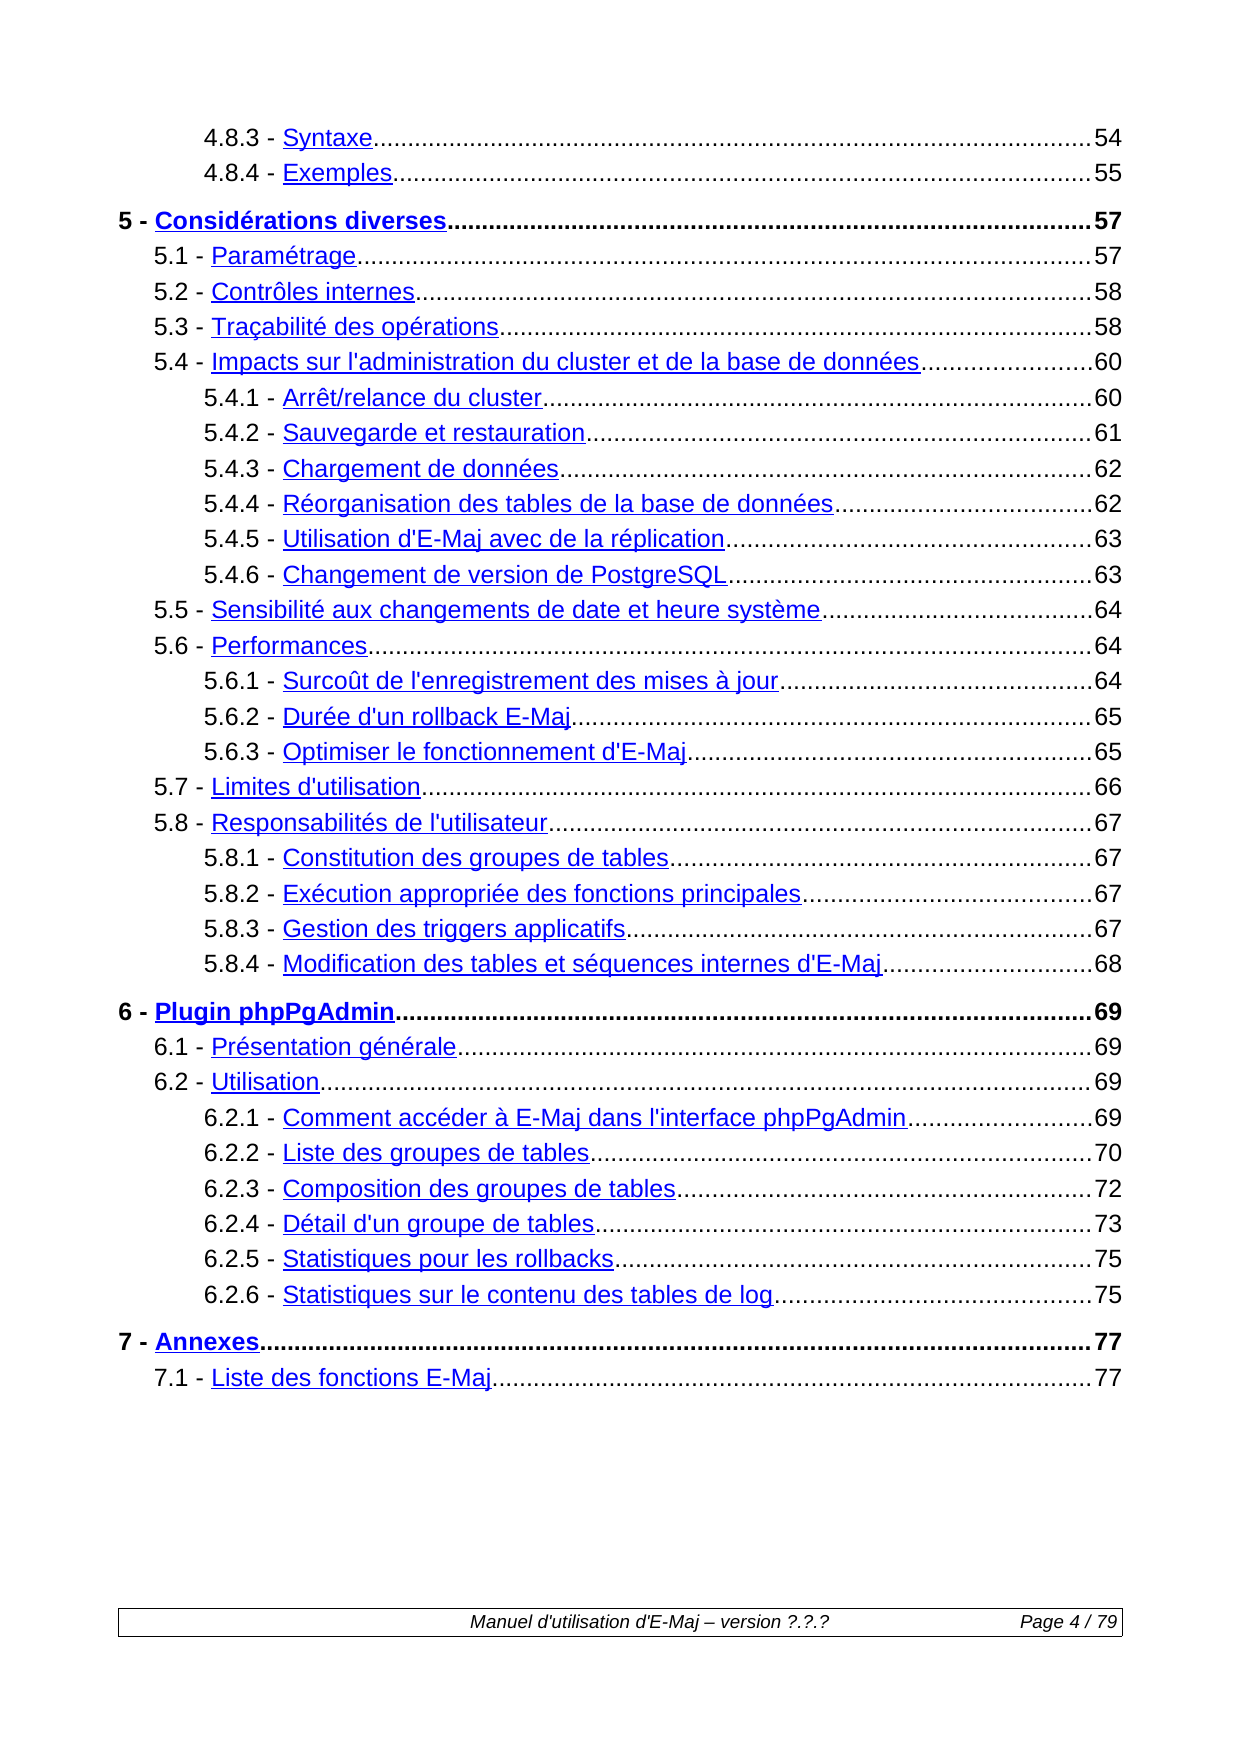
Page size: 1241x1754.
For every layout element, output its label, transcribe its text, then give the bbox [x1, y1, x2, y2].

text 5.4.3 - Chargement de données 62 [168, 449, 1122, 484]
text 4.8.3 - Syntaxe 54 [168, 118, 1122, 153]
text 5.6.2 - Durée d'un rollback E-Maj 65 [168, 697, 1122, 732]
text 5 - Considérations diverses 57 [118, 201, 1122, 236]
text 5.4.6 - Changement de version de PostgreSQL 63 [168, 555, 1122, 590]
text 5.1 - Paramétrage 57 [118, 236, 1122, 272]
text 4.8.4 - Exemples 55 [168, 153, 1122, 189]
text 5.4.4 - Réorganisation des tables de la base de données 62 [168, 484, 1122, 519]
text 6.2.2 - Liste des groupes de tables 70 [168, 1133, 1122, 1169]
text 6.2.4 - Détail d'un groupe de tables 73 [168, 1204, 1122, 1239]
text 5.4 - Impacts sur l'administration du cluster et de la base de données 60 [118, 342, 1122, 378]
text 7.1 - Liste des fonctions E-Maj 77 [118, 1358, 1122, 1393]
text 5.6.3 - Optimiser le fonctionnement d'E-Maj 65 [168, 732, 1122, 767]
text 5.8 - Responsabilités de l'utilisateur 67 [118, 803, 1122, 838]
text 5.2 - Contrôles internes 58 [118, 272, 1122, 307]
text 5.8.4 - Modification des tables et séquences internes d'E-Maj 68 [168, 944, 1122, 980]
text 5.8.1 - Constitution des groupes de tables 67 [168, 838, 1122, 874]
text 6.2 - Utilisation 69 [118, 1062, 1122, 1098]
text 5.6.1 - Surcoût de l'enregistrement des mises à jour 64 [168, 661, 1122, 697]
text 5.4.5 - Utilisation d'E-Maj avec de la réplication 63 [168, 519, 1122, 555]
text 6 - Plugin phpPgAdmin 69 [118, 992, 1122, 1027]
text 5.4.1 - Arrêt/relance du cluster 60 [168, 378, 1122, 413]
text 7 - Annexes 77 [118, 1322, 1122, 1358]
text 5.5 - Sensibilité aux changements de date et heure système 64 [118, 590, 1122, 626]
text 5.4.2 - Sauvegarde et restauration 61 [168, 413, 1122, 449]
text 6.2.6 - Statistiques sur le contenu des tables de log 75 [168, 1275, 1122, 1310]
text 5.7 - Limites d'utilisation 66 [118, 767, 1122, 803]
text 5.6 - Performances 64 [118, 626, 1122, 661]
text 6.2.3 - Composition des groupes de tables 72 [168, 1169, 1122, 1204]
text 6.2.5 - Statistiques pour les rollbacks 75 [168, 1239, 1122, 1275]
text 6.1 - Présentation générale 69 [118, 1027, 1122, 1062]
text 5.8.3 - Gestion des triggers applicatifs 67 [168, 909, 1122, 944]
text 6.2.1 - Comment accéder à E-Maj dans l'interface phpPgAdmin 69 [168, 1098, 1122, 1133]
text 5.3 - Traçabilité des opérations 58 [118, 307, 1122, 342]
text 5.8.2 - Exécution appropriée des fonctions principales 67 [168, 874, 1122, 909]
